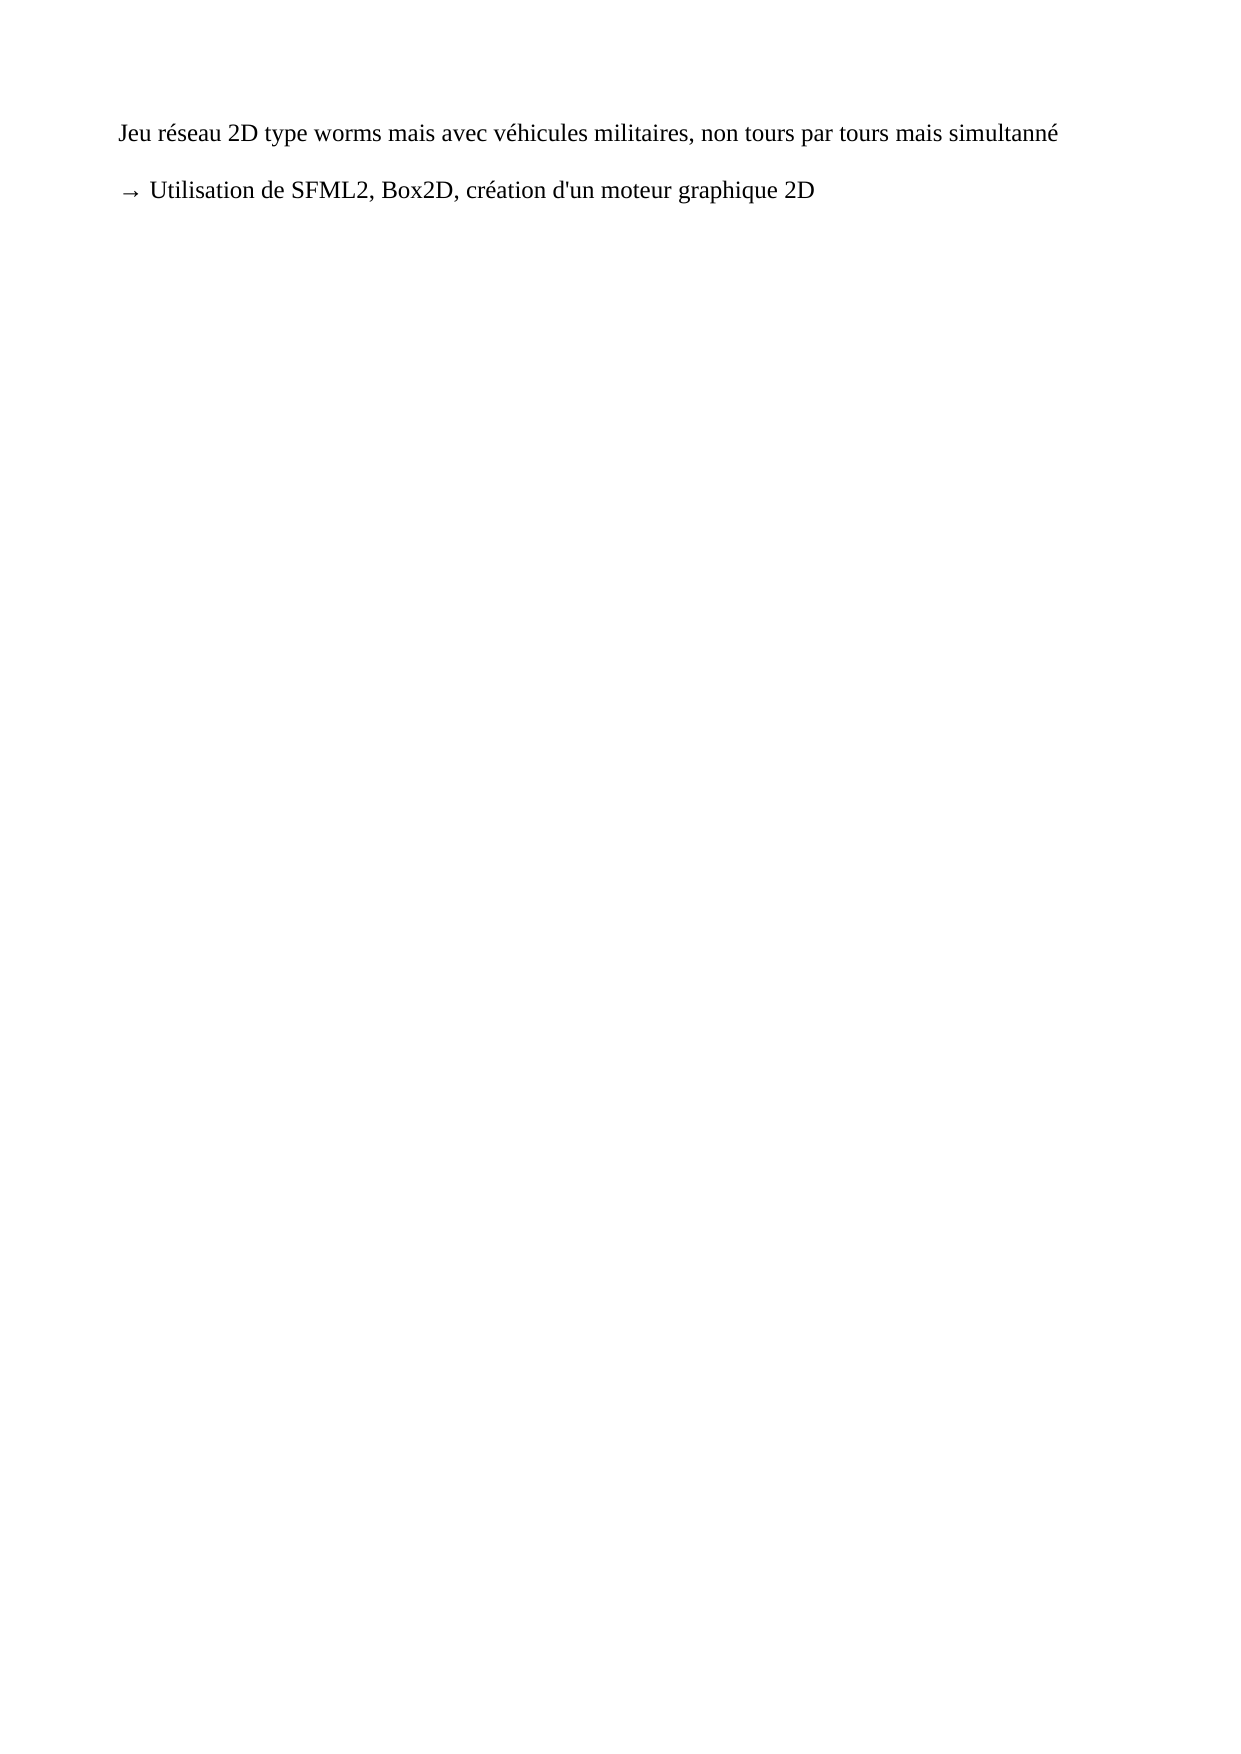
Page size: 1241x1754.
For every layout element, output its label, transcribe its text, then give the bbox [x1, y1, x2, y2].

text Jeu réseau 2D type worms mais avec véhicules militaires, non tours par tours mais simultanné [118, 118, 1122, 147]
text → Utilisation de SFML2, Box2D, création d'un moteur graphique 2D [118, 176, 1122, 204]
